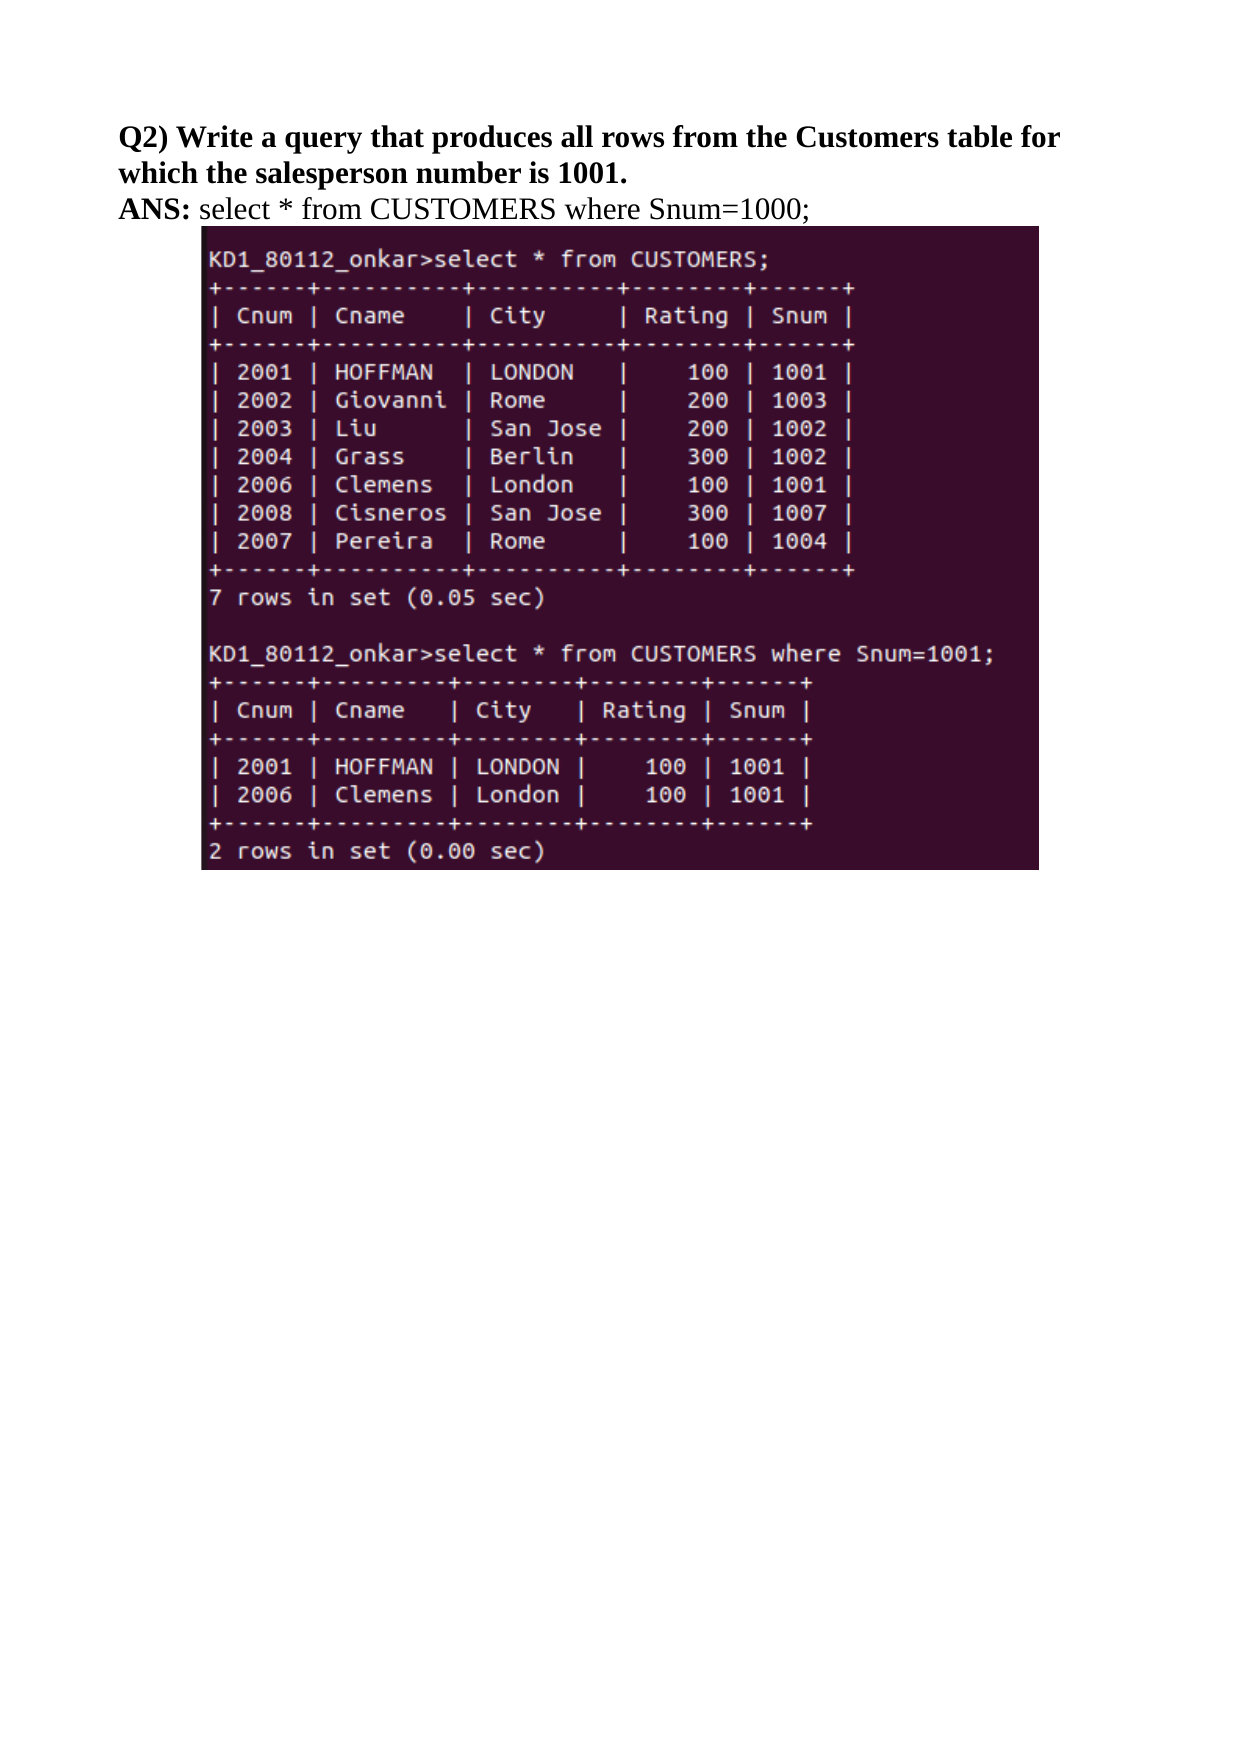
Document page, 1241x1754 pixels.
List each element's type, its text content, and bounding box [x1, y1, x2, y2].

text ANS: select * from CUSTOMERS where Snum=1000; [118, 190, 1122, 226]
picture [201, 226, 1039, 870]
text Q2) Write a query that produces all rows from the Customers table for which the salesperson number is 1001. [118, 118, 1122, 190]
